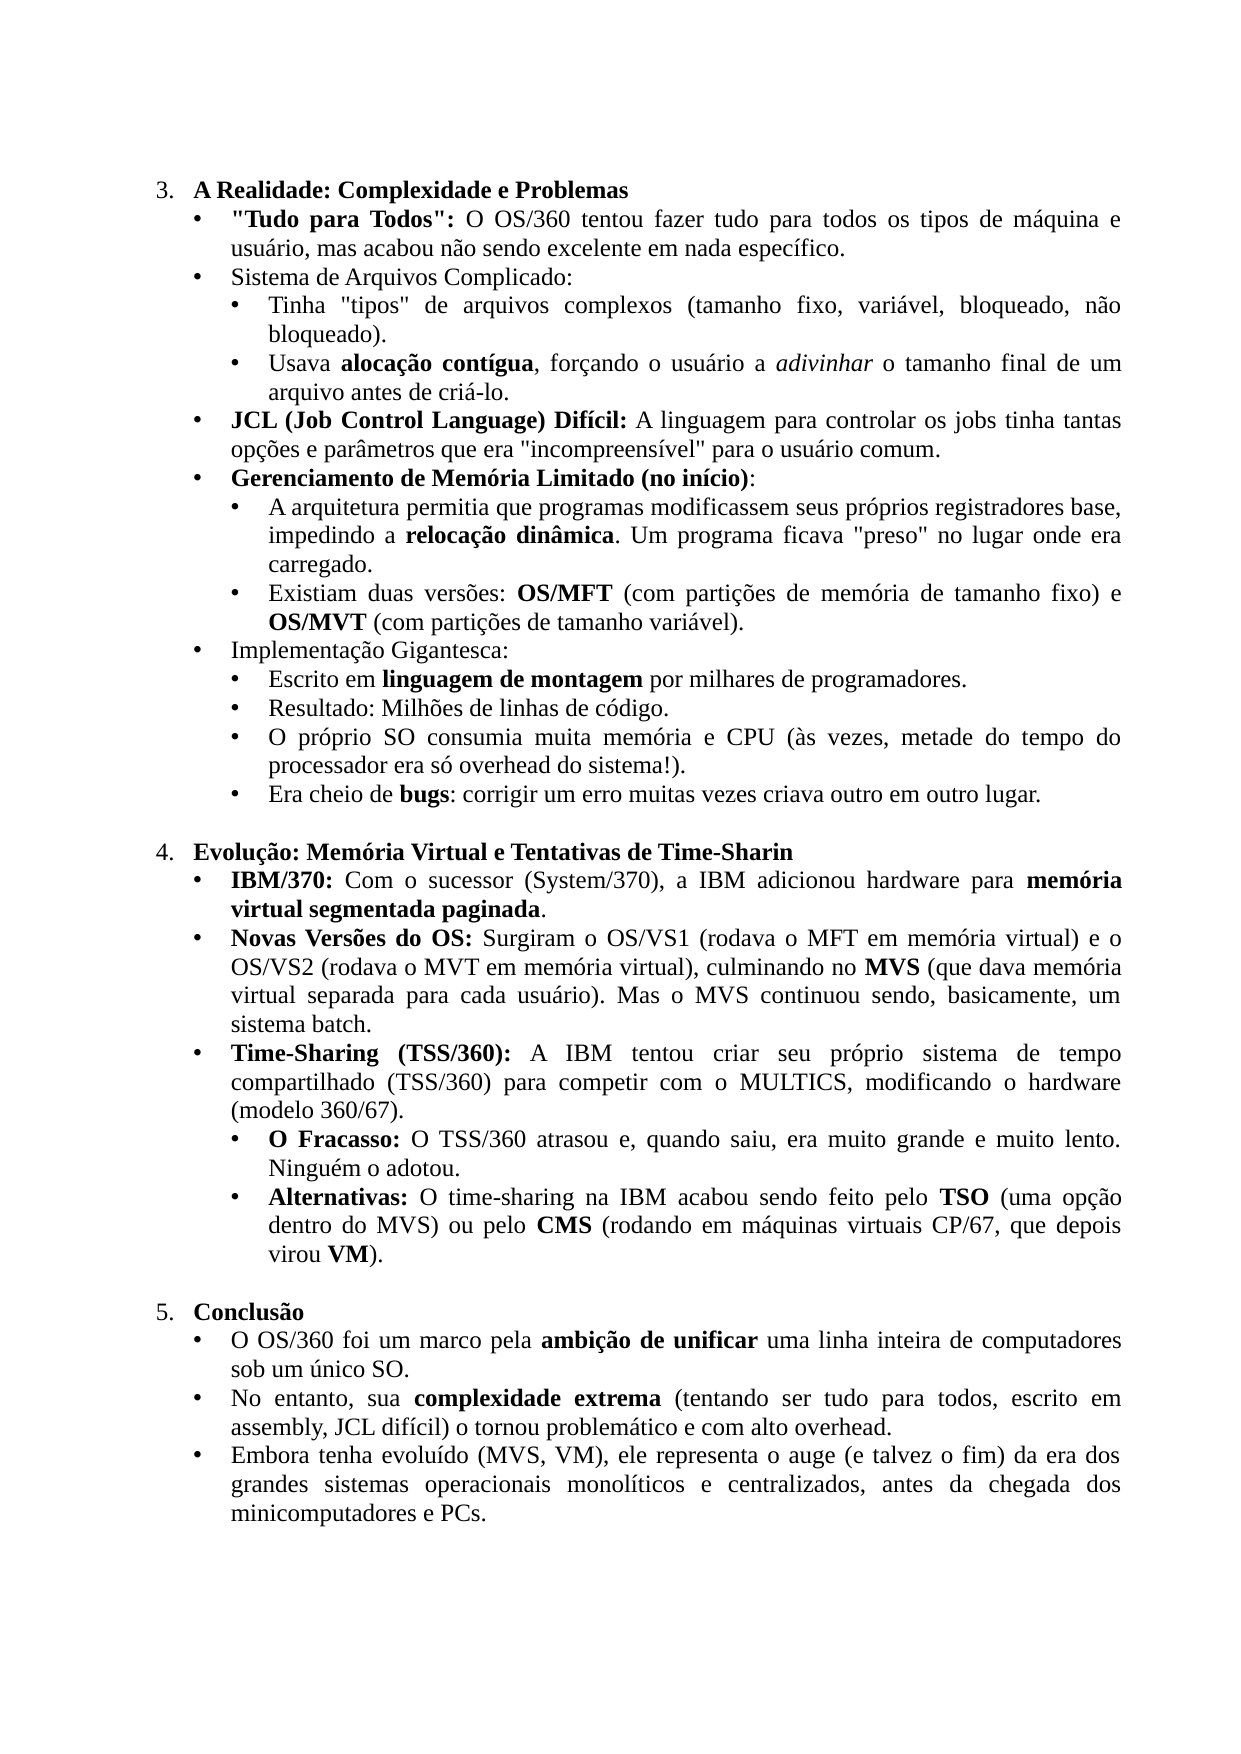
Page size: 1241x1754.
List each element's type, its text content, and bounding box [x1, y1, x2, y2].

list A Realidade: Complexidade e Problemas [156, 176, 1122, 204]
list IBM/370: Com o sucessor (System/370), a IBM adicionou hardware para memória virtual segmentada paginada. [193, 866, 1122, 923]
list A arquitetura permitia que programas modificassem seus próprios registradores base, impedindo a relocação dinâmica. Um programa ficava "preso" no lugar onde era carregado. [231, 492, 1122, 578]
list Resultado: Milhões de linhas de código. [231, 693, 1122, 722]
list Escrito em linguagem de montagem por milhares de programadores. [231, 664, 1122, 693]
list No entanto, sua complexidade extrema (tentando ser tudo para todos, escrito em assembly, JCL difícil) o tornou problemático e com alto overhead. [193, 1383, 1122, 1441]
list Conclusão [156, 1297, 1122, 1326]
list Gerenciamento de Memória Limitado (no início): [193, 463, 1122, 492]
list Time-Sharing (TSS/360): A IBM tentou criar seu próprio sistema de tempo compartilhado (TSS/360) para competir com o MULTICS, modificando o hardware (modelo 360/67). [193, 1038, 1122, 1124]
list Existiam duas versões: OS/MFT (com partições de memória de tamanho fixo) e OS/MVT (com partições de tamanho variável). [231, 578, 1122, 636]
list Implementação Gigantesca: [193, 636, 1122, 664]
list Embora tenha evoluído (MVS, VM), ele representa o auge (e talvez o fim) da era dos grandes sistemas operacionais monolíticos e centralizados, antes da chegada dos minicomputadores e PCs. [193, 1441, 1122, 1527]
list Novas Versões do OS: Surgiram o OS/VS1 (rodava o MFT em memória virtual) e o OS/VS2 (rodava o MVT em memória virtual), culminando no MVS (que dava memória virtual separada para cada usuário). Mas o MVS continuou sendo, basicamente, um sistema batch. [193, 923, 1122, 1038]
list O próprio SO consumia muita memória e CPU (às vezes, metade do tempo do processador era só overhead do sistema!). [231, 722, 1122, 779]
list O Fracasso: O TSS/360 atrasou e, quando saiu, era muito grande e muito lento. Ninguém o adotou. [231, 1124, 1122, 1182]
list JCL (Job Control Language) Difícil: A linguagem para controlar os jobs tinha tantas opções e parâmetros que era "incompreensível" para o usuário comum. [193, 406, 1122, 463]
list Sistema de Arquivos Complicado: [193, 262, 1122, 291]
list Usava alocação contígua, forçando o usuário a adivinhar o tamanho final de um arquivo antes de criá-lo. [231, 348, 1122, 406]
list O OS/360 foi um marco pela ambição de unificar uma linha inteira de computadores sob um único SO. [193, 1326, 1122, 1383]
list Alternativas: O time-sharing na IBM acabou sendo feito pelo TSO (uma opção dentro do MVS) ou pelo CMS (rodando em máquinas virtuais CP/67, que depois virou VM). [231, 1182, 1122, 1268]
list Era cheio de bugs: corrigir um erro muitas vezes criava outro em outro lugar. [231, 779, 1122, 808]
list "Tudo para Todos": O OS/360 tentou fazer tudo para todos os tipos de máquina e usuário, mas acabou não sendo excelente em nada específico. [193, 204, 1122, 262]
list Evolução: Memória Virtual e Tentativas de Time-Sharin [156, 837, 1122, 866]
list Tinha "tipos" de arquivos complexos (tamanho fixo, variável, bloqueado, não bloqueado). [231, 291, 1122, 348]
